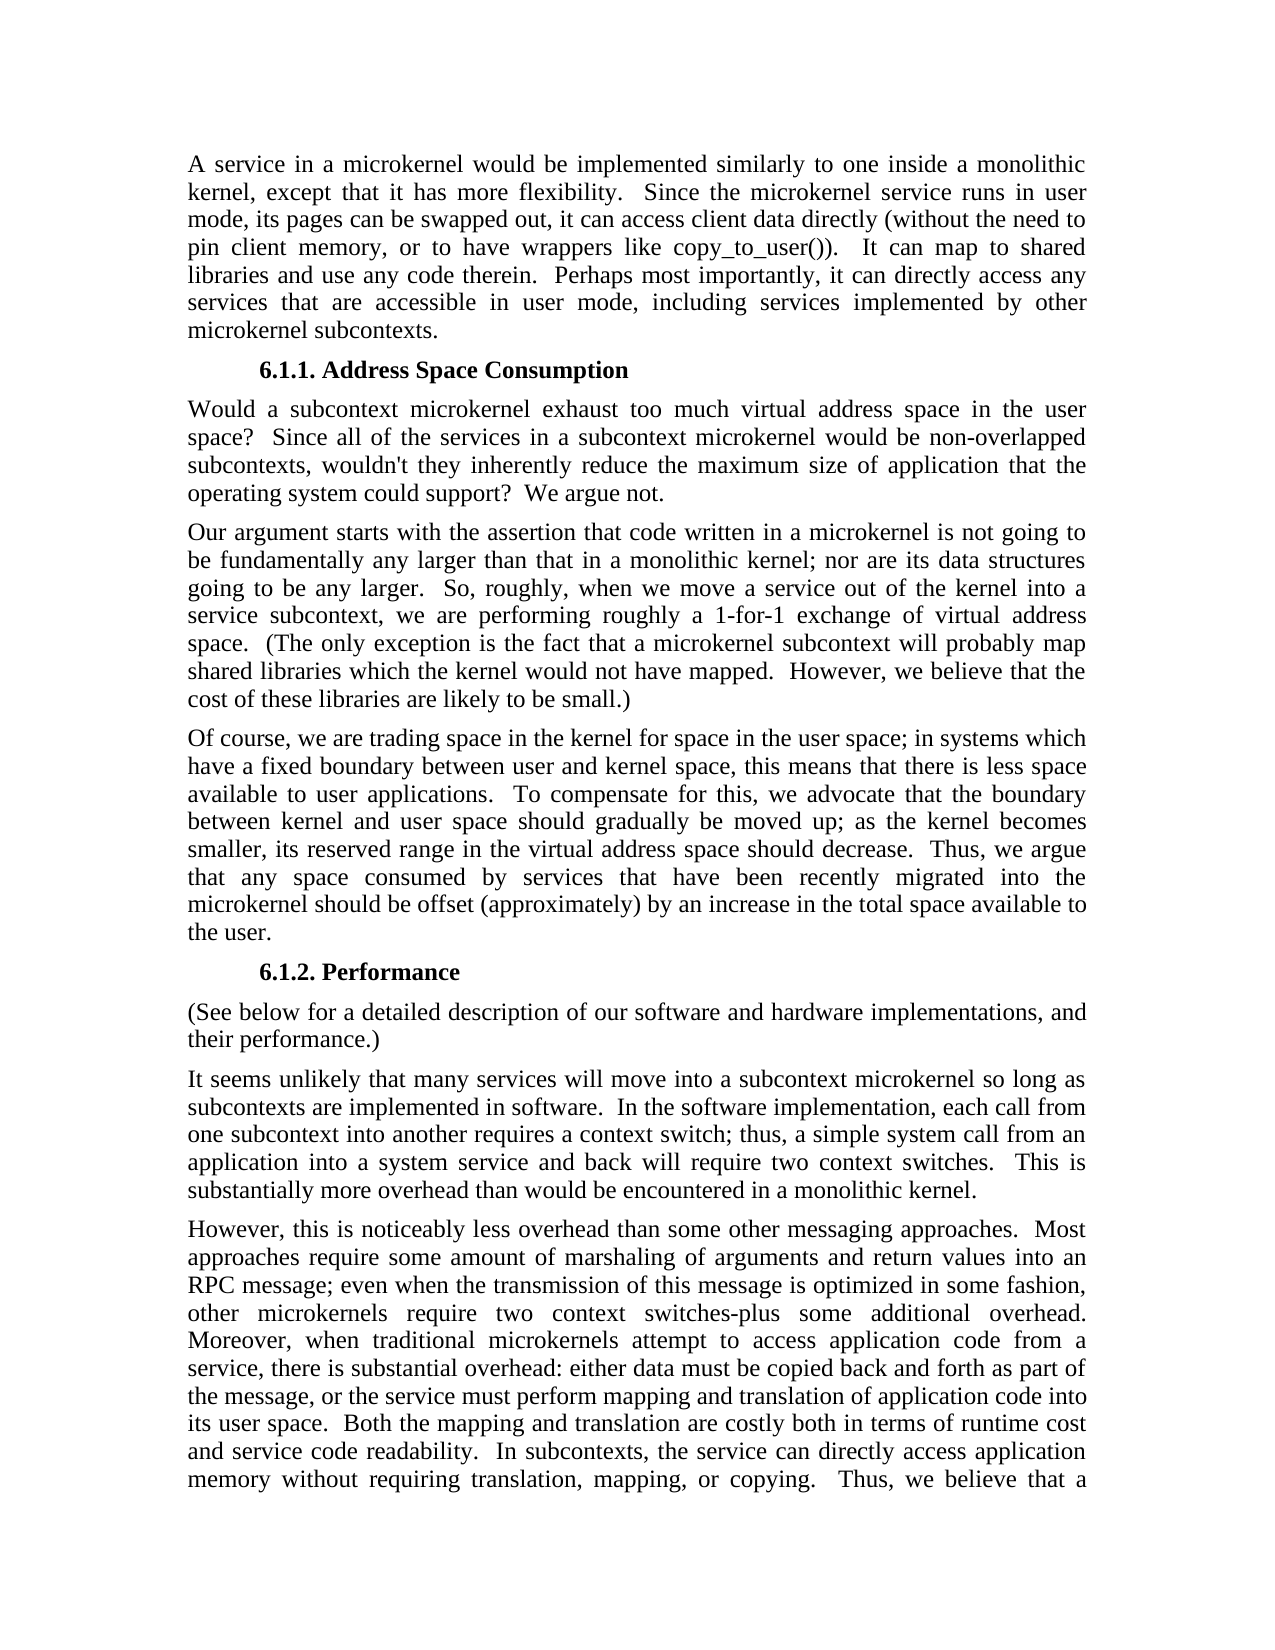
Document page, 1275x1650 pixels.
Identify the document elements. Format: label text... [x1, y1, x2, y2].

text (See below for a detailed description of our software and hardware implementations, and their performance.) [187, 998, 1087, 1053]
list Performance [247, 958, 1087, 986]
text Would a subcontext microkernel exhaust too much virtual address space in the user space? Since all of the services in a subcontext microkernel would be non-overlapped subcontexts, wouldn't they inherently reduce the maximum size of application that the operating system could support? We argue not. [187, 396, 1087, 506]
text However, this is noticeably less overhead than some other messaging approaches. Most approaches require some amount of marshaling of arguments and return values into an RPC message; even when the transmission of this message is optimized in some fashion, other microkernels require two context switches-plus some additional overhead. Moreover, when traditional microkernels attempt to access application code from a service, there is substantial overhead: either data must be copied back and forth as part of the message, or the service must perform mapping and translation of application code into its user space. Both the mapping and translation are costly both in terms of runtime cost and service code readability. In subcontexts, the service can directly access application memory without requiring translation, mapping, or copying. Thus, we believe that a [187, 1216, 1087, 1493]
text It seems unlikely that many services will move into a subcontext microkernel so long as subcontexts are implemented in software. In the software implementation, each call from one subcontext into another requires a context switch; thus, a simple system call from an application into a system service and back will require two context switches. This is substantially more overhead than would be encountered in a monolithic kernel. [187, 1065, 1087, 1204]
text Our argument starts with the assertion that code written in a microkernel is not going to be fundamentally any larger than that in a monolithic kernel; nor are its data structures going to be any larger. So, roughly, when we move a service out of the kernel into a service subcontext, we are performing roughly a 1-for-1 exchange of virtual address space. (The only exception is the fact that a microkernel subcontext will probably map shared libraries which the kernel would not have mapped. However, we believe that the cost of these libraries are likely to be small.) [187, 518, 1087, 712]
text A service in a microkernel would be implemented similarly to one inside a monolithic kernel, except that it has more flexibility. Since the microkernel service runs in user mode, its pages can be swapped out, it can access client data directly (without the need to pin client memory, or to have wrappers like copy_to_user()). It can map to shared libraries and use any code therein. Perhaps most importantly, it can directly access any services that are accessible in user mode, including services implemented by other microkernel subcontexts. [187, 150, 1087, 344]
list Address Space Consumption [247, 356, 1087, 384]
text Of course, we are trading space in the kernel for space in the user space; in systems which have a fixed boundary between user and kernel space, this means that there is less space available to user applications. To compensate for this, we advocate that the boundary between kernel and user space should gradually be moved up; as the kernel becomes smaller, its reserved range in the virtual address space should decrease. Thus, we argue that any space consumed by services that have been recently migrated into the microkernel should be offset (approximately) by an increase in the total space available to the user. [187, 724, 1087, 946]
